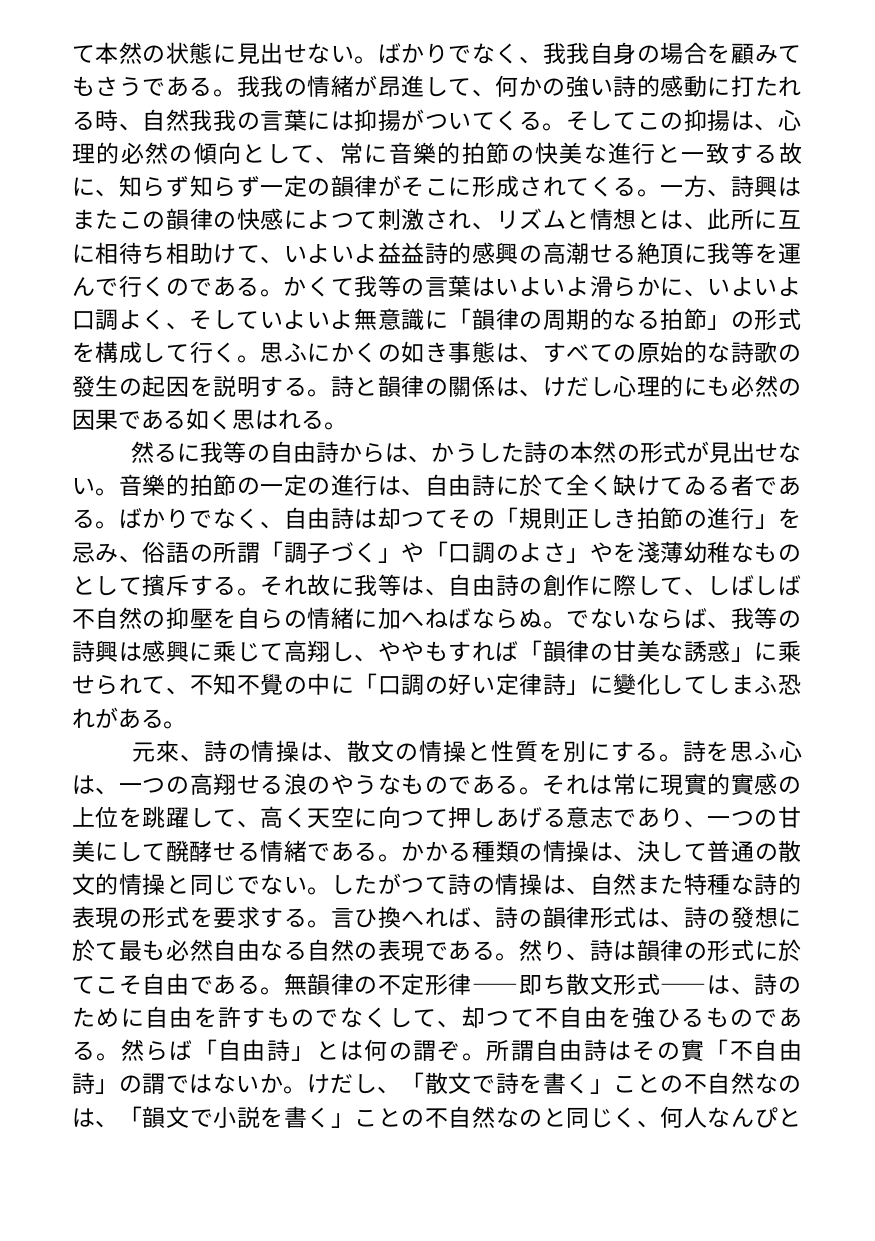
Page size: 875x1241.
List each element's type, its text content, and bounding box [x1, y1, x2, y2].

text て本然の状態に見出せない。ばかりでなく、我我自身の場合を顧みてもさうである。我我の情緒が昂進して、何かの強い詩的感動に打たれる時、自然我我の言葉には抑揚がついてくる。そしてこの抑揚は、心理的必然の傾向として、常に音樂的拍節の快美な進行と一致する故に、知らず知らず一定の韻律がそこに形成されてくる。一方、詩興はまたこの韻律の快感によつて刺激され、リズムと情想とは、此所に互に相待ち相助けて、いよいよ益益詩的感興の高潮せる絶頂に我等を運んで行くのである。かくて我等の言葉はいよいよ滑らかに、いよいよ口調よく、そしていよいよ無意識に「韻律の周期的なる拍節」の形式を構成して行く。思ふにかくの如き事態は、すべての原始的な詩歌の發生の起因を説明する。詩と韻律の關係は、けだし心理的にも必然の因果である如く思はれる。 [72, 36, 802, 435]
text 然るに我等の自由詩からは、かうした詩の本然の形式が見出せない。音樂的拍節の一定の進行は、自由詩に於て全く缺けてゐる者である。ばかりでなく、自由詩は却つてその「規則正しき拍節の進行」を忌み、俗語の所謂「調子づく」や「口調のよさ」やを淺薄幼稚なものとして擯斥する。それ故に我等は、自由詩の創作に際して、しばしば不自然の抑壓を自らの情緒に加へねばならぬ。でないならば、我等の詩興は感興に乘じて高翔し、ややもすれば「韻律の甘美な誘惑」に乘せられて、不知不覺の中に「口調の好い定律詩」に變化してしまふ恐れがある。 [72, 435, 802, 734]
text 元來、詩の情操は、散文の情操と性質を別にする。詩を思ふ心は、一つの高翔せる浪のやうなものである。それは常に現實的實感の上位を跳躍して、高く天空に向つて押しあげる意志であり、一つの甘美にして醗酵せる情緒である。かかる種類の情操は、決して普通の散文的情操と同じでない。したがつて詩の情操は、自然また特種な詩的表現の形式を要求する。言ひ換へれば、詩の韻律形式は、詩の發想に於て最も必然自由なる自然の表現である。然り、詩は韻律の形式に於てこそ自由である。無韻律の不定形律――即ち散文形式――は、詩のために自由を許すものでなくして、却つて不自由を強ひるものである。然らば「自由詩」とは何の謂ぞ。所謂自由詩はその實「不自由詩」の謂ではないか。けだし、「散文で詩を書く」ことの不自然なのは、「韻文で小説を書く」ことの不自然なのと同じく、何人なんぴと [72, 734, 802, 1133]
